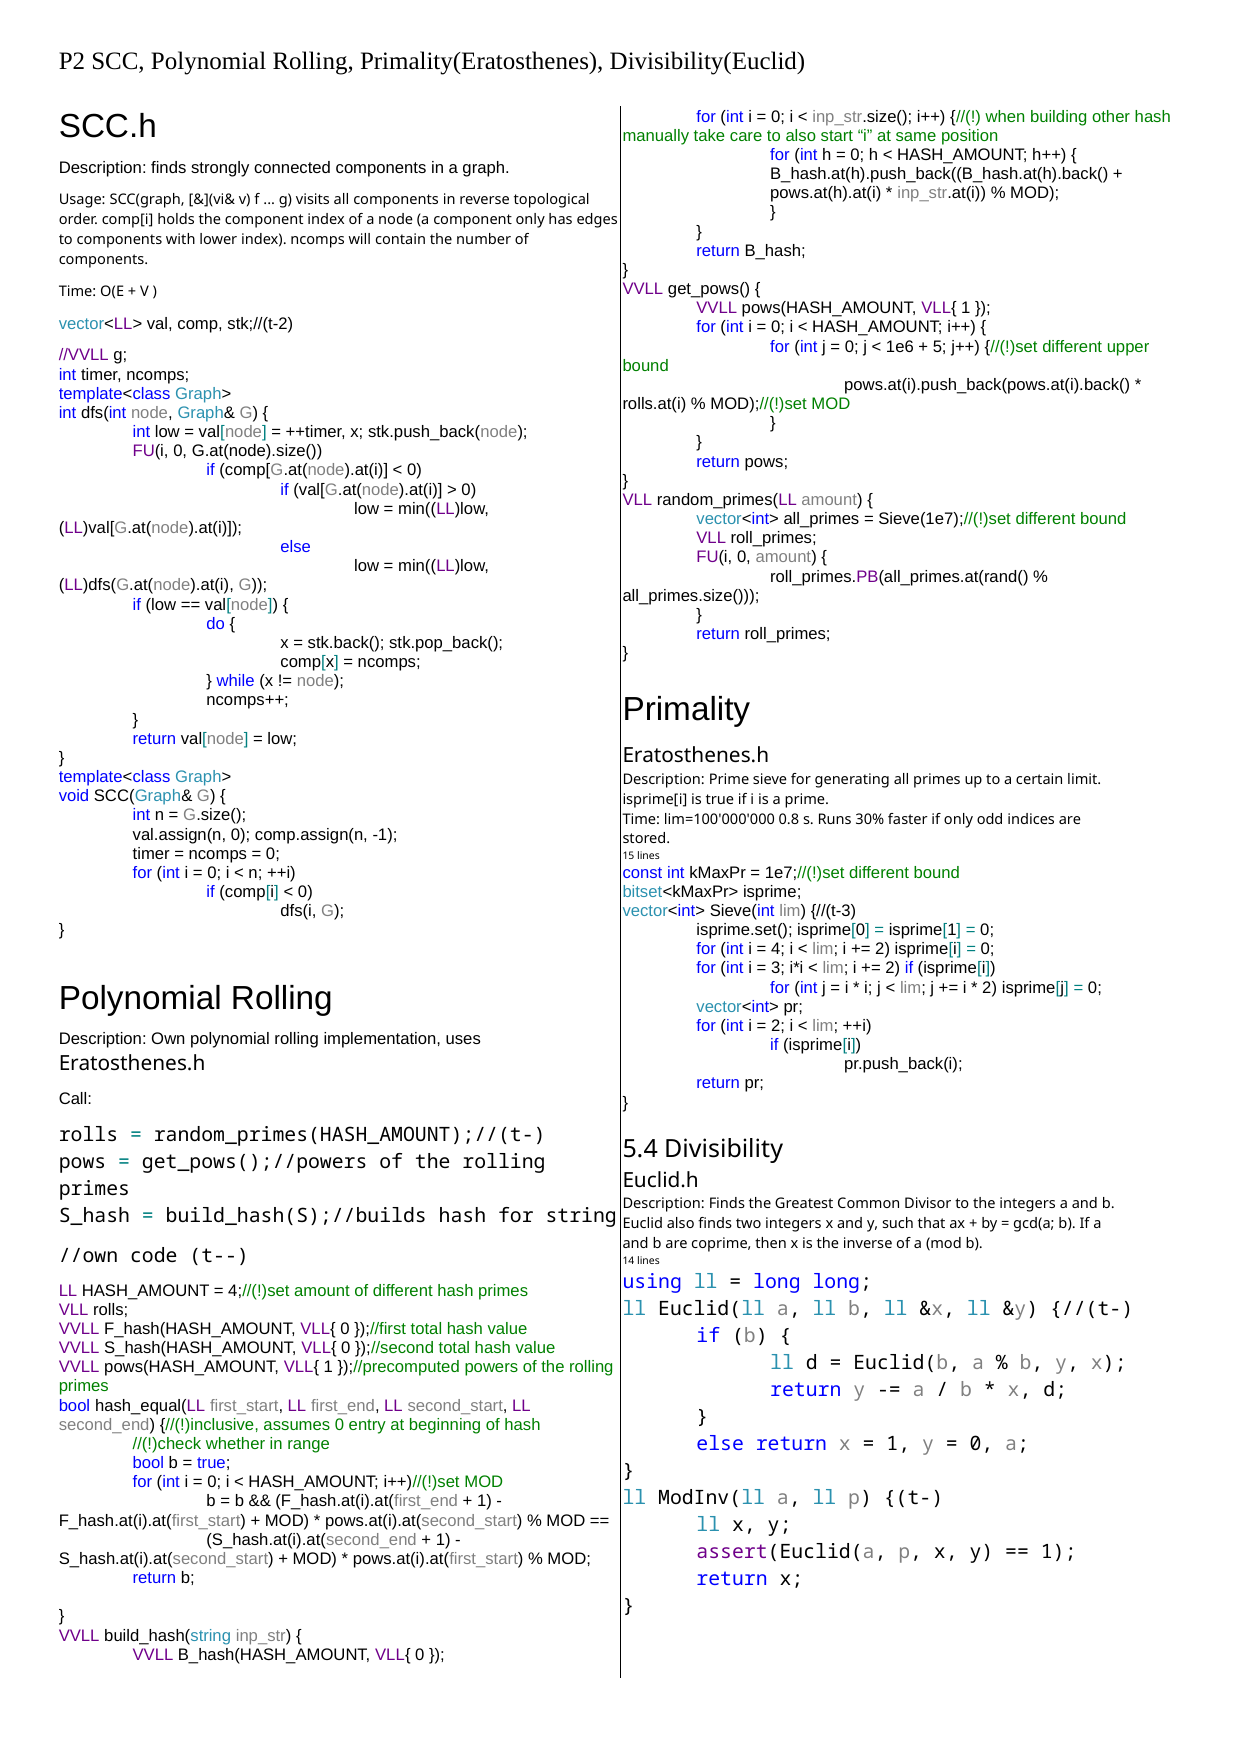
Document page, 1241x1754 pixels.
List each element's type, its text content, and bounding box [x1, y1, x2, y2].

text else return x = 1, y = 0, a; [622, 1429, 1182, 1456]
text isprime[i] is true if i is a prime. [622, 788, 1182, 808]
text LL HASH_AMOUNT = 4;//(!)set amount of different hash primes [58, 1280, 618, 1299]
text } [58, 920, 618, 939]
text S_hash = build_hash(S);//builds hash for string [58, 1201, 618, 1228]
text } [58, 709, 618, 728]
text return pows; [622, 451, 1182, 471]
text 14 lines [622, 1253, 1182, 1267]
text using ll = long long; [622, 1267, 1182, 1294]
text ll x, y; [622, 1510, 1182, 1537]
text int dfs(int node, Graph& G) { [58, 403, 618, 422]
text roll_primes.PB(all_primes.at(rand() % all_primes.size())); [622, 566, 1182, 605]
subtitle Primality [622, 689, 1182, 728]
text rolls = random_primes(HASH_AMOUNT);//(t-) [58, 1120, 618, 1147]
text comp[x] = ncomps; [58, 652, 618, 671]
text 5.4 Divisibility [622, 1131, 1182, 1165]
text ll Euclid(ll a, ll b, ll &x, ll &y) {//(t-) [622, 1294, 1182, 1321]
text Time: O(E + V ) [58, 281, 618, 301]
text for (int i = 0; i < HASH_AMOUNT; i++) { [622, 317, 1182, 336]
text FU(i, 0, amount) { [622, 547, 1182, 566]
text } [622, 432, 1182, 451]
text and b are coprime, then x is the inverse of a (mod b). [622, 1233, 1182, 1253]
text ll d = Euclid(b, a % b, y, x); [622, 1348, 1182, 1375]
text } [622, 260, 1182, 279]
text bool hash_equal(LL first_start, LL first_end, LL second_start, LL second_end) {//(!)inclusive, assumes 0 entry at beginning of hash [58, 1395, 618, 1434]
text pr.push_back(i); [622, 1054, 1182, 1073]
text int timer, ncomps; [58, 364, 618, 383]
text Description: Finds the Greatest Common Divisor to the integers a and b. [622, 1193, 1182, 1213]
text VVLL F_hash(HASH_AMOUNT, VLL{ 0 });//first total hash value [58, 1319, 618, 1338]
text for (int j = i * i; j < lim; j += i * 2) isprime[j] = 0; [622, 977, 1182, 997]
text } [622, 471, 1182, 490]
text VVLL build_hash(string inp_str) { [58, 1625, 618, 1644]
text VVLL pows(HASH_AMOUNT, VLL{ 1 }); [622, 298, 1182, 317]
text for (int i = 4; i < lim; i += 2) isprime[i] = 0; [622, 939, 1182, 958]
text Time: lim=100'000'000 0.8 s. Runs 30% faster if only odd indices are [622, 808, 1182, 828]
text template<class Graph> [58, 383, 618, 403]
text ll ModInv(ll a, ll p) {(t-) [622, 1483, 1182, 1510]
text bitset<kMaxPr> isprime; [622, 882, 1182, 901]
text return b; [58, 1568, 618, 1587]
text if (comp[i] < 0) [58, 882, 618, 901]
text for (int i = 3; i*i < lim; i += 2) if (isprime[i]) [622, 958, 1182, 977]
text FU(i, 0, G.at(node).size()) [58, 441, 618, 460]
text } [622, 202, 1182, 221]
text for (int i = 0; i < inp_str.size(); i++) {//(!) when building other hash manually take care to also start “i” at same position [622, 106, 1182, 145]
text } [622, 1591, 1182, 1618]
text VLL rolls; [58, 1299, 618, 1319]
text pows = get_pows();//powers of the rolling primes [58, 1147, 618, 1201]
text else [58, 537, 618, 556]
text vector<int> all_primes = Sieve(1e7);//(!)set different bound [622, 509, 1182, 528]
text //(!)check whether in range [58, 1434, 618, 1453]
text } [58, 748, 618, 767]
text timer = ncomps = 0; [58, 843, 618, 863]
text vector<LL> val, comp, stk;//(t-2) [58, 313, 618, 333]
text Euclid also finds two integers x and y, such that ax + by = gcd(a; b). If a [622, 1213, 1182, 1233]
text pows.at(h).at(i) * inp_str.at(i)) % MOD); [622, 183, 1182, 202]
subtitle SCC.h [58, 106, 618, 145]
text bool b = true; [58, 1453, 618, 1472]
text VLL roll_primes; [622, 528, 1182, 547]
text VVLL get_pows() { [622, 279, 1182, 298]
text pows.at(i).push_back(pows.at(i).back() * rolls.at(i) % MOD);//(!)set MOD [622, 375, 1182, 413]
text assert(Euclid(a, p, x, y) == 1); [622, 1537, 1182, 1564]
text if (comp[G.at(node).at(i)] < 0) [58, 460, 618, 479]
text for (int h = 0; h < HASH_AMOUNT; h++) { B_hash.at(h).push_back((B_hash.at(h).back() + [622, 145, 1182, 183]
text Euclid.h [622, 1165, 1182, 1193]
text if (val[G.at(node).at(i)] > 0) [58, 479, 618, 498]
text //own code (t--) [58, 1241, 618, 1268]
text } while (x != node); [58, 671, 618, 690]
text if (b) { [622, 1321, 1182, 1348]
text Eratosthenes.h [622, 740, 1182, 769]
text VVLL pows(HASH_AMOUNT, VLL{ 1 });//precomputed powers of the rolling primes [58, 1357, 618, 1395]
text return val[node] = low; [58, 728, 618, 748]
text //VVLL g; [58, 345, 618, 364]
text low = min((LL)low, (LL)dfs(G.at(node).at(i), G)); [58, 556, 618, 594]
text } [622, 643, 1182, 662]
text Usage: SCC(graph, [&](vi& v) f ... g) visits all components in reverse topological order. comp[i] holds the component index of a node (a component only has edges to components with lower index). ncomps will contain the number of components. [58, 189, 618, 269]
text isprime.set(); isprime[0] = isprime[1] = 0; [622, 920, 1182, 939]
text Description: Own polynomial rolling implementation, uses Eratosthenes.h [58, 1029, 618, 1076]
text } [622, 605, 1182, 624]
text if (low == val[node]) { [58, 594, 618, 613]
subtitle Polynomial Rolling [58, 978, 618, 1016]
text vector<int> Sieve(int lim) {//(t-3) [622, 901, 1182, 920]
text dfs(i, G); [58, 901, 618, 920]
text } [622, 1402, 1182, 1429]
text template<class Graph> [58, 767, 618, 786]
text 15 lines [622, 848, 1182, 862]
text b = b && (F_hash.at(i).at(first_end + 1) - F_hash.at(i).at(first_start) + MOD) * pows.at(i).at(second_start) % MOD == [58, 1491, 618, 1529]
text val.assign(n, 0); comp.assign(n, -1); [58, 824, 618, 843]
text (S_hash.at(i).at(second_end + 1) - S_hash.at(i).at(second_start) + MOD) * pows.at(i).at(first_start) % MOD; [58, 1529, 618, 1568]
text low = min((LL)low, (LL)val[G.at(node).at(i)]); [58, 498, 618, 537]
text VLL random_primes(LL amount) { [622, 490, 1182, 509]
text Call: [58, 1089, 618, 1108]
text return roll_primes; [622, 624, 1182, 643]
text VVLL B_hash(HASH_AMOUNT, VLL{ 0 }); [58, 1644, 618, 1664]
text x = stk.back(); stk.pop_back(); [58, 633, 618, 652]
text return y -= a / b * x, d; [622, 1375, 1182, 1402]
text int n = G.size(); [58, 805, 618, 824]
text for (int i = 0; i < n; ++i) [58, 863, 618, 882]
text VVLL S_hash(HASH_AMOUNT, VLL{ 0 });//second total hash value [58, 1338, 618, 1357]
text vector<int> pr; [622, 997, 1182, 1016]
text } [58, 1606, 618, 1625]
text for (int j = 0; j < 1e6 + 5; j++) {//(!)set different upper bound [622, 336, 1182, 375]
text } [622, 1092, 1182, 1112]
text const int kMaxPr = 1e7;//(!)set different bound [622, 862, 1182, 882]
text do { [58, 613, 618, 633]
text return x; [622, 1564, 1182, 1591]
text return B_hash; [622, 241, 1182, 260]
text } [622, 1456, 1182, 1483]
text for (int i = 0; i < HASH_AMOUNT; i++)//(!)set MOD [58, 1472, 618, 1491]
text stored. [622, 828, 1182, 848]
text } [622, 413, 1182, 432]
text if (isprime[i]) [622, 1035, 1182, 1054]
text for (int i = 2; i < lim; ++i) [622, 1016, 1182, 1035]
text int low = val[node] = ++timer, x; stk.push_back(node); [58, 422, 618, 441]
text Description: Prime sieve for generating all primes up to a certain limit. [622, 769, 1182, 788]
text Description: finds strongly connected components in a graph. [58, 157, 618, 177]
text ncomps++; [58, 690, 618, 709]
text } [622, 221, 1182, 241]
text void SCC(Graph& G) { [58, 786, 618, 805]
text return pr; [622, 1073, 1182, 1092]
